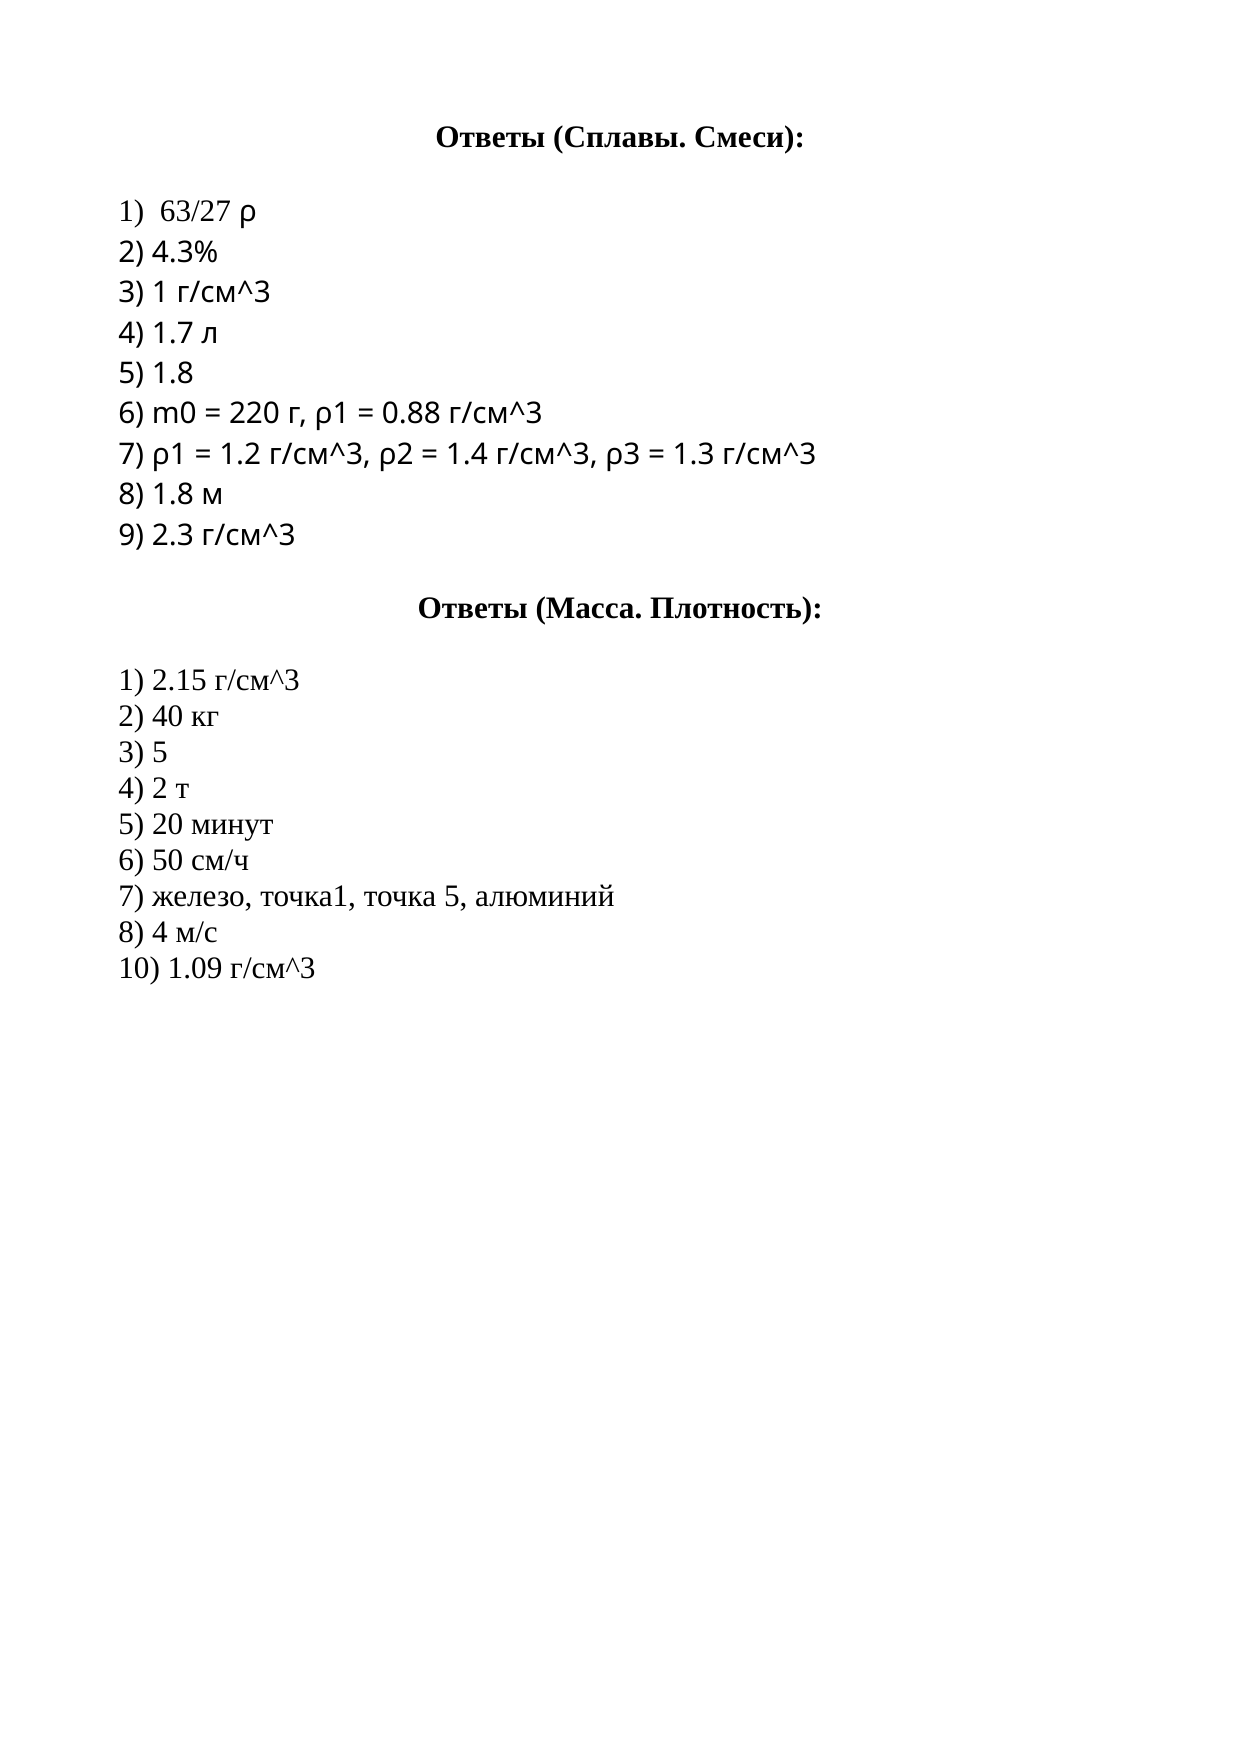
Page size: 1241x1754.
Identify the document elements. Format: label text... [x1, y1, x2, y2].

text 6) 50 см/ч [118, 841, 1122, 877]
text 7) ρ1 = 1.2 г/см^3, ρ2 = 1.4 г/см^3, ρ3 = 1.3 г/см^3 [118, 432, 1122, 473]
text 2) 40 кг [118, 697, 1122, 733]
text 8) 1.8 м [118, 473, 1122, 513]
text 5) 20 минут [118, 805, 1122, 841]
text 2) 4.3% [118, 230, 1122, 271]
text 1) 63/27 ρ [118, 190, 1122, 230]
text 1) 2.15 г/см^3 [118, 662, 1122, 697]
text 6) m0 = 220 г, ρ1 = 0.88 г/см^3 [118, 392, 1122, 432]
text 5) 1.8 [118, 352, 1122, 392]
text 4) 1.7 л [118, 311, 1122, 352]
text 9) 2.3 г/см^3 [118, 513, 1122, 554]
text 3) 5 [118, 733, 1122, 769]
text Ответы (Масса. Плотность): [118, 590, 1122, 626]
text 3) 1 г/см^3 [118, 271, 1122, 311]
text 4) 2 т [118, 769, 1122, 805]
text 8) 4 м/с [118, 913, 1122, 949]
text 10) 1.09 г/см^3 [118, 949, 1122, 985]
text Ответы (Сплавы. Смеси): [118, 118, 1122, 154]
text 7) железо, точка1, точка 5, алюминий [118, 877, 1122, 913]
